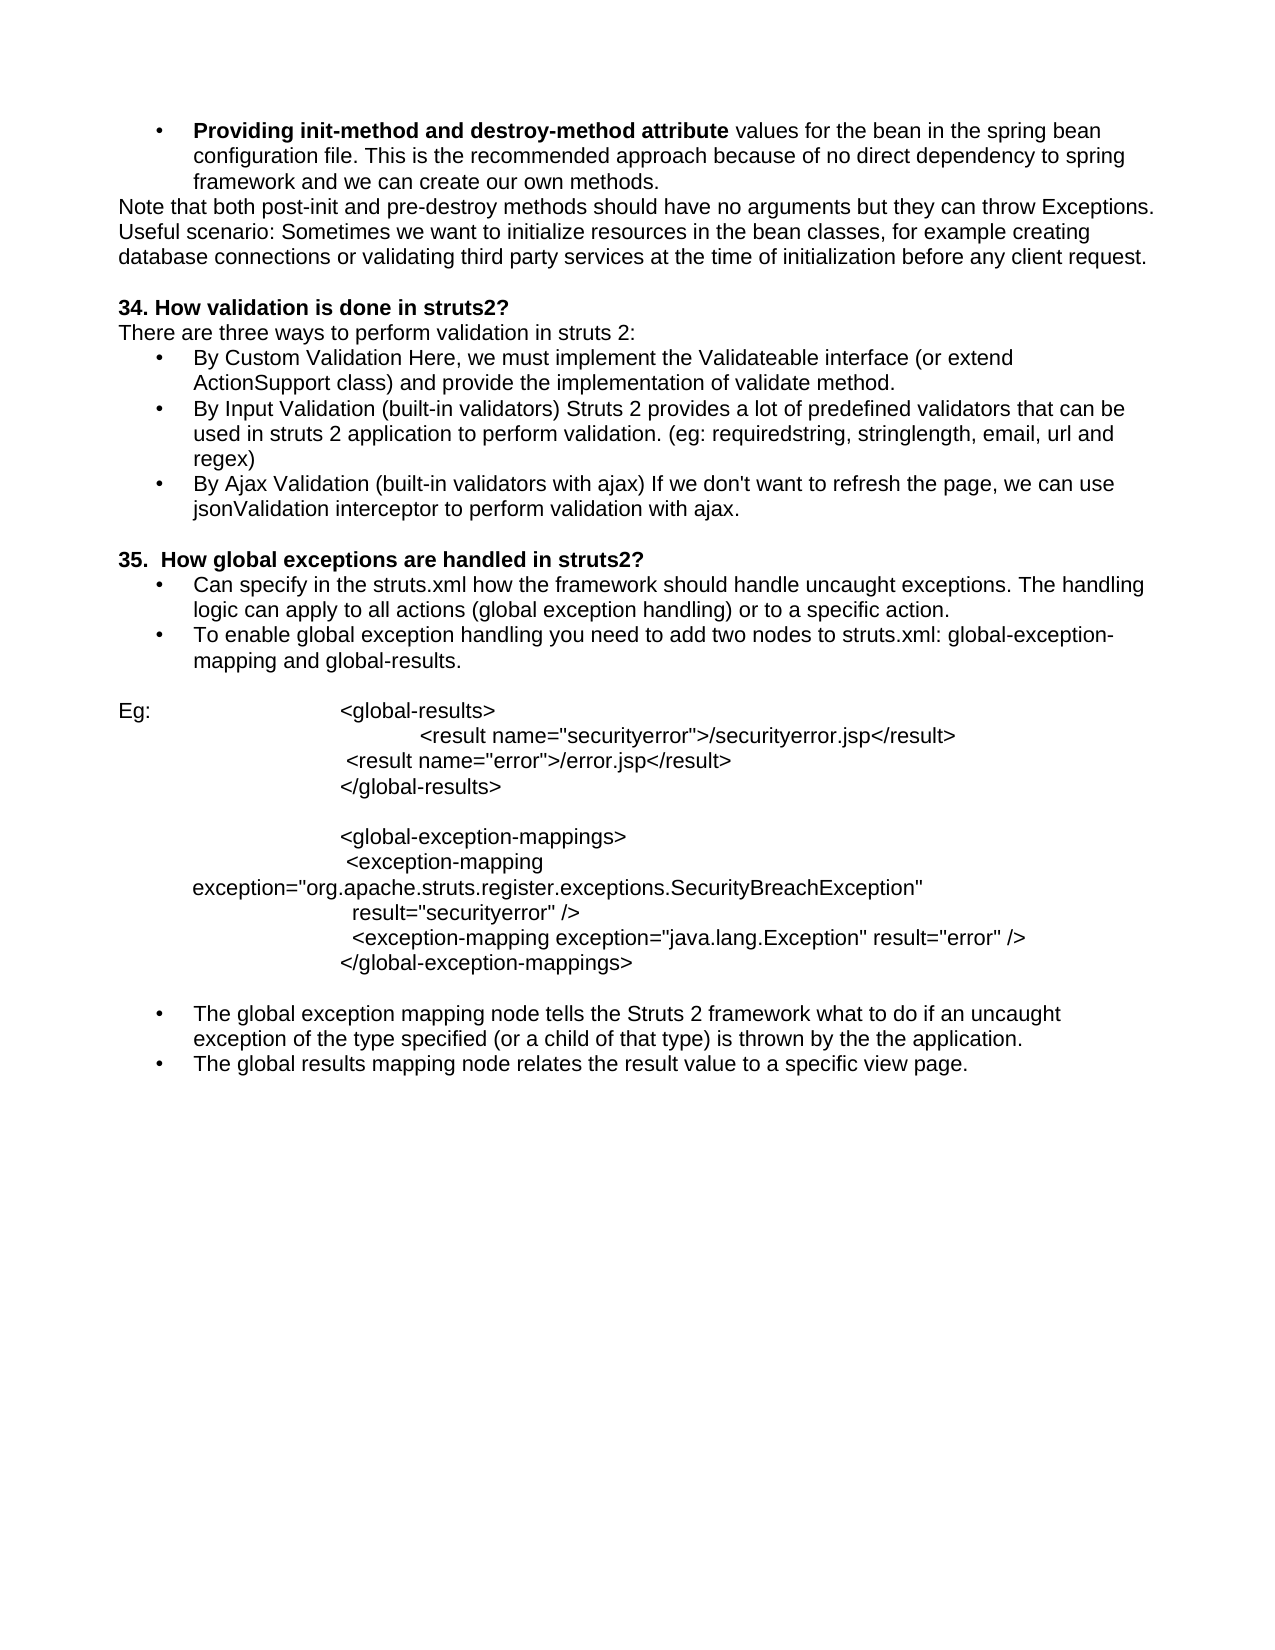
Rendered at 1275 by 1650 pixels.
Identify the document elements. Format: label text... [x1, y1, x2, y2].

text <result name="securityerror">/securityerror.jsp</result> [118, 723, 1157, 748]
text <global-exception-mappings> [118, 824, 1157, 849]
text result="securityerror" /> [118, 899, 1157, 925]
text Eg: <global-results> [118, 698, 1157, 723]
list The global results mapping node relates the result value to a specific view page. [156, 1051, 1157, 1076]
list To enable global exception handling you need to add two nodes to struts.xml: global-exception-mapping and global-results. [156, 622, 1157, 673]
text There are three ways to perform validation in struts 2: [118, 320, 1157, 345]
list By Input Validation (built-in validators) Struts 2 provides a lot of predefined validators that can be used in struts 2 application to perform validation. (eg: requiredstring, stringlength, email, url and regex) [156, 395, 1157, 471]
list Can specify in the struts.xml how the framework should handle uncaught exceptions. The handling logic can apply to all actions (global exception handling) or to a specific action. [156, 572, 1157, 622]
list Providing init-method and destroy-method attribute values for the bean in the spring bean configuration file. This is the recommended approach because of no direct dependency to spring framework and we can create our own methods. [156, 118, 1157, 194]
list By Custom Validation Here, we must implement the Validateable interface (or extend ActionSupport class) and provide the implementation of validate method. [156, 345, 1157, 395]
list By Ajax Validation (built-in validators with ajax) If we don't want to refresh the page, we can use jsonValidation interceptor to perform validation with ajax. [156, 471, 1157, 521]
text <result name="error">/error.jsp</result> [118, 748, 1157, 773]
text 35. How global exceptions are handled in struts2? [118, 547, 1157, 572]
text </global-results> [118, 773, 1157, 799]
text <exception-mapping exception="org.apache.struts.register.exceptions.SecurityBreachException" [118, 849, 1157, 899]
text Note that both post-init and pre-destroy methods should have no arguments but they can throw Exceptions. [118, 194, 1157, 219]
text 34. How validation is done in struts2? [118, 294, 1157, 320]
text </global-exception-mappings> [118, 950, 1157, 975]
list The global exception mapping node tells the Struts 2 framework what to do if an uncaught exception of the type specified (or a child of that type) is thrown by the the application. [156, 1000, 1157, 1051]
text <exception-mapping exception="java.lang.Exception" result="error" /> [118, 925, 1157, 950]
text Useful scenario: Sometimes we want to initialize resources in the bean classes, for example creating database connections or validating third party services at the time of initialization before any client request. [118, 219, 1157, 269]
